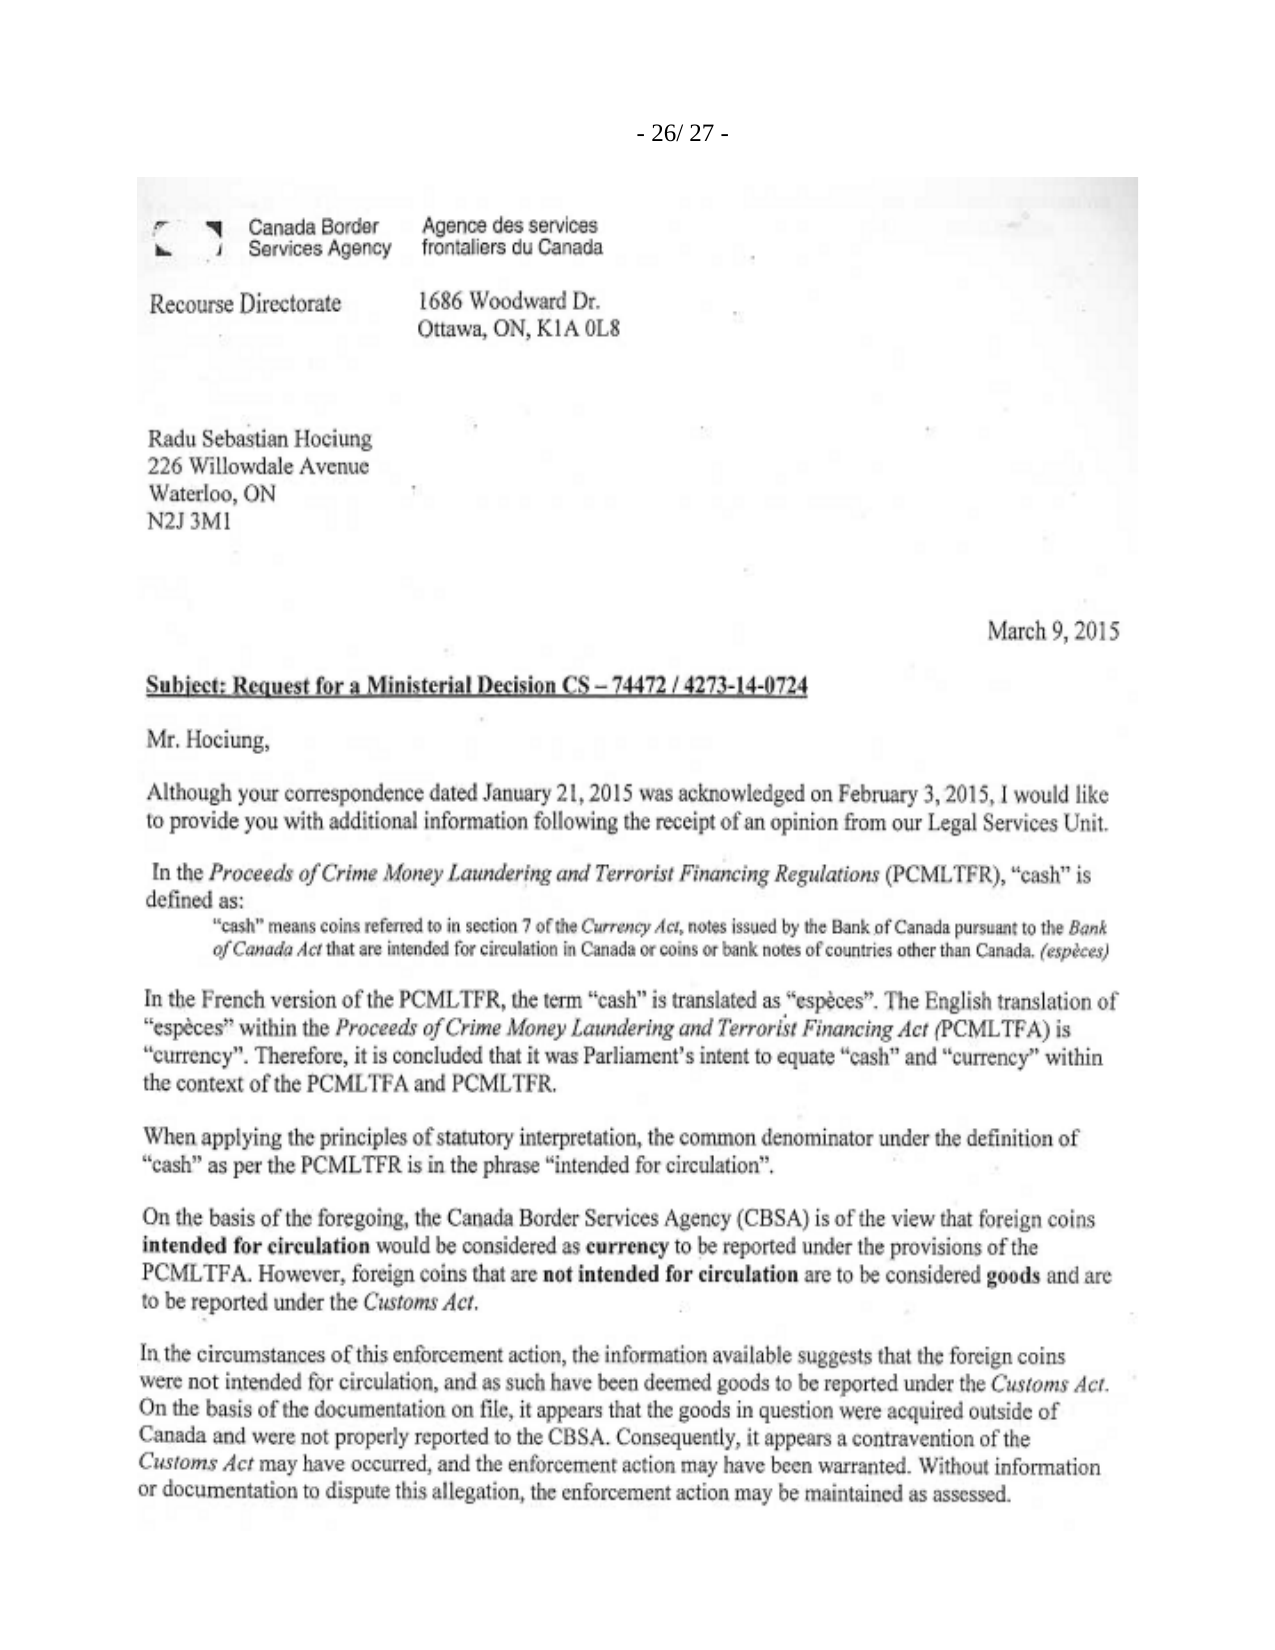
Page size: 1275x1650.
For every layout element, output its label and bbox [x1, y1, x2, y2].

picture [137, 177, 1139, 1531]
